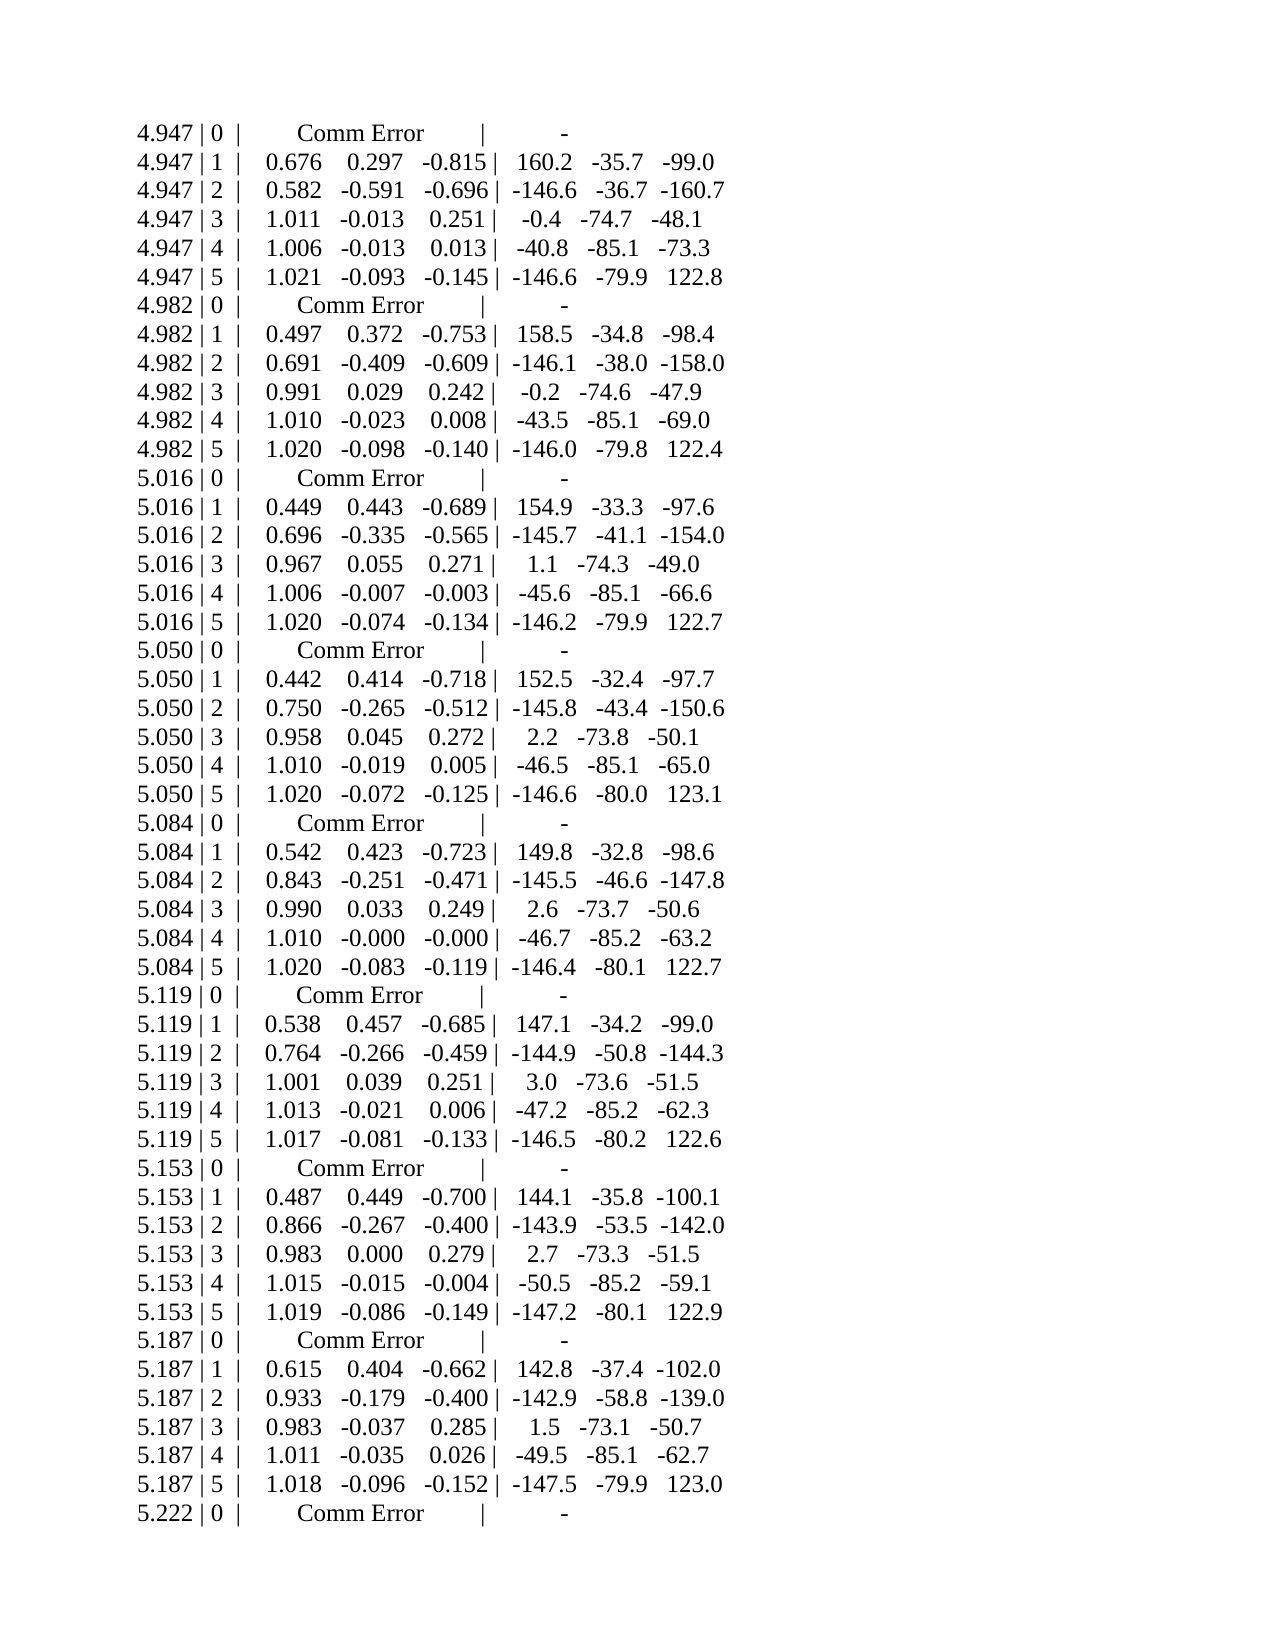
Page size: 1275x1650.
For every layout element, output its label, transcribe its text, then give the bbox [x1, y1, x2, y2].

text 5.084 | 1 | 0.542 0.423 -0.723 | 149.8 -32.8 -98.6 [118, 837, 1157, 866]
text 5.050 | 4 | 1.010 -0.019 0.005 | -46.5 -85.1 -65.0 [118, 751, 1157, 779]
text 5.153 | 1 | 0.487 0.449 -0.700 | 144.1 -35.8 -100.1 [118, 1182, 1157, 1211]
text 5.050 | 5 | 1.020 -0.072 -0.125 | -146.6 -80.0 123.1 [118, 779, 1157, 808]
text 5.016 | 0 | Comm Error | - [118, 463, 1157, 492]
text 4.947 | 4 | 1.006 -0.013 0.013 | -40.8 -85.1 -73.3 [118, 233, 1157, 262]
text 5.119 | 2 | 0.764 -0.266 -0.459 | -144.9 -50.8 -144.3 [118, 1038, 1157, 1067]
text 5.084 | 2 | 0.843 -0.251 -0.471 | -145.5 -46.6 -147.8 [118, 866, 1157, 894]
text 5.016 | 4 | 1.006 -0.007 -0.003 | -45.6 -85.1 -66.6 [118, 578, 1157, 607]
text 4.982 | 2 | 0.691 -0.409 -0.609 | -146.1 -38.0 -158.0 [118, 348, 1157, 377]
text 4.982 | 3 | 0.991 0.029 0.242 | -0.2 -74.6 -47.9 [118, 377, 1157, 406]
text 5.050 | 0 | Comm Error | - [118, 636, 1157, 664]
text 5.016 | 1 | 0.449 0.443 -0.689 | 154.9 -33.3 -97.6 [118, 492, 1157, 521]
text 5.119 | 5 | 1.017 -0.081 -0.133 | -146.5 -80.2 122.6 [118, 1124, 1157, 1153]
text 5.016 | 2 | 0.696 -0.335 -0.565 | -145.7 -41.1 -154.0 [118, 521, 1157, 549]
text 5.153 | 0 | Comm Error | - [118, 1153, 1157, 1182]
text 4.947 | 1 | 0.676 0.297 -0.815 | 160.2 -35.7 -99.0 [118, 147, 1157, 176]
text 5.153 | 2 | 0.866 -0.267 -0.400 | -143.9 -53.5 -142.0 [118, 1211, 1157, 1239]
text 5.187 | 0 | Comm Error | - [118, 1326, 1157, 1354]
text 5.222 | 0 | Comm Error | - [118, 1498, 1157, 1527]
text 5.119 | 1 | 0.538 0.457 -0.685 | 147.1 -34.2 -99.0 [118, 1009, 1157, 1038]
text 5.084 | 0 | Comm Error | - [118, 808, 1157, 837]
text 4.947 | 0 | Comm Error | - [118, 118, 1157, 147]
text 5.187 | 1 | 0.615 0.404 -0.662 | 142.8 -37.4 -102.0 [118, 1354, 1157, 1383]
text 5.187 | 3 | 0.983 -0.037 0.285 | 1.5 -73.1 -50.7 [118, 1412, 1157, 1441]
text 5.050 | 1 | 0.442 0.414 -0.718 | 152.5 -32.4 -97.7 [118, 664, 1157, 693]
text 4.982 | 0 | Comm Error | - [118, 291, 1157, 319]
text 5.187 | 5 | 1.018 -0.096 -0.152 | -147.5 -79.9 123.0 [118, 1469, 1157, 1498]
text 5.084 | 5 | 1.020 -0.083 -0.119 | -146.4 -80.1 122.7 [118, 952, 1157, 981]
text 5.187 | 4 | 1.011 -0.035 0.026 | -49.5 -85.1 -62.7 [118, 1441, 1157, 1469]
text 5.187 | 2 | 0.933 -0.179 -0.400 | -142.9 -58.8 -139.0 [118, 1383, 1157, 1412]
text 5.153 | 5 | 1.019 -0.086 -0.149 | -147.2 -80.1 122.9 [118, 1297, 1157, 1326]
text 4.947 | 5 | 1.021 -0.093 -0.145 | -146.6 -79.9 122.8 [118, 262, 1157, 291]
text 5.119 | 3 | 1.001 0.039 0.251 | 3.0 -73.6 -51.5 [118, 1067, 1157, 1096]
text 5.016 | 5 | 1.020 -0.074 -0.134 | -146.2 -79.9 122.7 [118, 607, 1157, 636]
text 5.050 | 3 | 0.958 0.045 0.272 | 2.2 -73.8 -50.1 [118, 722, 1157, 751]
text 5.119 | 4 | 1.013 -0.021 0.006 | -47.2 -85.2 -62.3 [118, 1096, 1157, 1124]
text 5.084 | 4 | 1.010 -0.000 -0.000 | -46.7 -85.2 -63.2 [118, 923, 1157, 952]
text 4.947 | 2 | 0.582 -0.591 -0.696 | -146.6 -36.7 -160.7 [118, 176, 1157, 204]
text 4.982 | 4 | 1.010 -0.023 0.008 | -43.5 -85.1 -69.0 [118, 406, 1157, 434]
text 4.982 | 5 | 1.020 -0.098 -0.140 | -146.0 -79.8 122.4 [118, 434, 1157, 463]
text 5.119 | 0 | Comm Error | - [118, 981, 1157, 1009]
text 5.153 | 3 | 0.983 0.000 0.279 | 2.7 -73.3 -51.5 [118, 1239, 1157, 1268]
text 5.084 | 3 | 0.990 0.033 0.249 | 2.6 -73.7 -50.6 [118, 894, 1157, 923]
text 5.153 | 4 | 1.015 -0.015 -0.004 | -50.5 -85.2 -59.1 [118, 1268, 1157, 1297]
text 5.050 | 2 | 0.750 -0.265 -0.512 | -145.8 -43.4 -150.6 [118, 693, 1157, 722]
text 5.016 | 3 | 0.967 0.055 0.271 | 1.1 -74.3 -49.0 [118, 549, 1157, 578]
text 4.947 | 3 | 1.011 -0.013 0.251 | -0.4 -74.7 -48.1 [118, 204, 1157, 233]
text 4.982 | 1 | 0.497 0.372 -0.753 | 158.5 -34.8 -98.4 [118, 319, 1157, 348]
